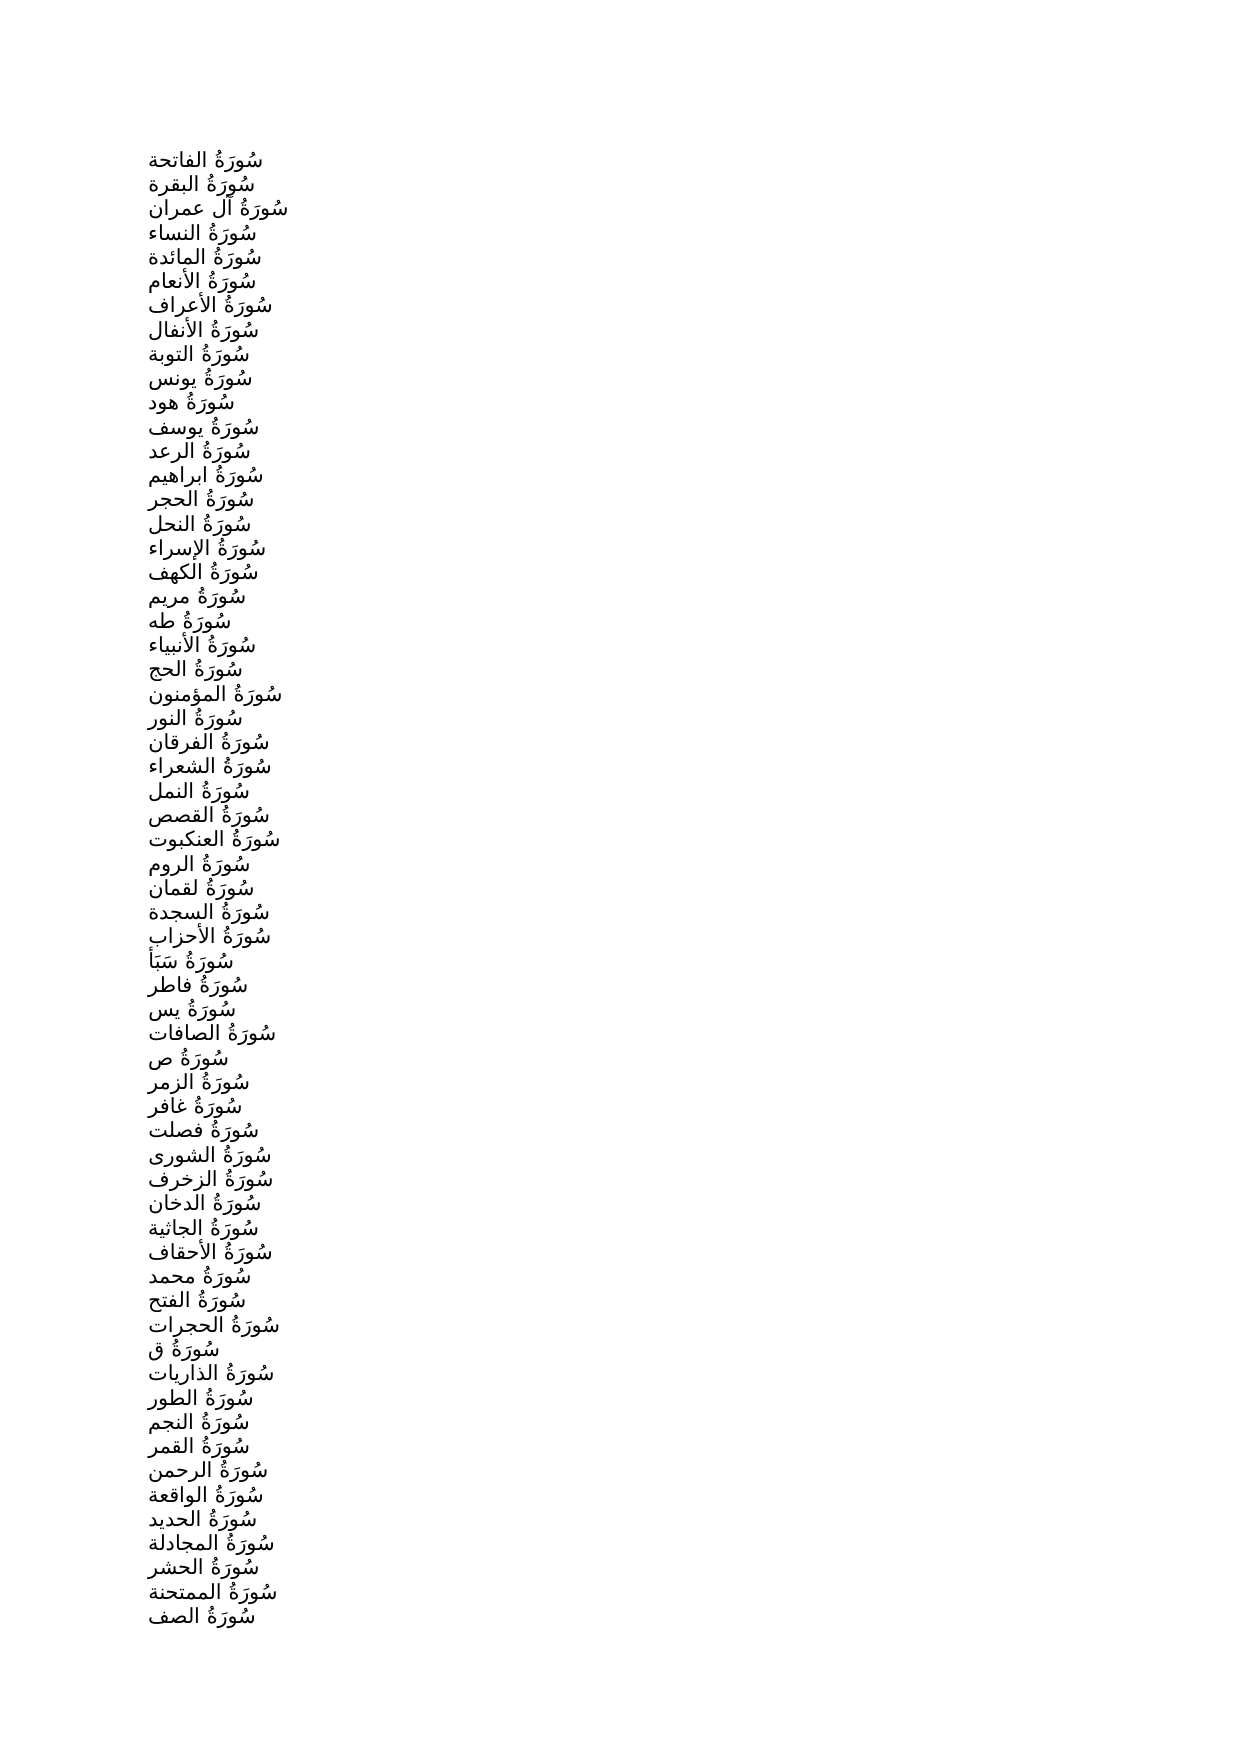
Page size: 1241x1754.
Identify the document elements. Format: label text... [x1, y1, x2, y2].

text سُورَةُ الأنبياء [148, 633, 1092, 657]
text سُورَةُ الفاتحة [148, 148, 1092, 172]
text سُورَةُ الحجر [148, 487, 1092, 512]
text سُورَةُ المائدة [148, 245, 1092, 269]
text سُورَةُ الحجرات [148, 1313, 1092, 1337]
text سُورَةُ الأعراف [148, 293, 1092, 318]
text سُورَةُ لقمان [148, 876, 1092, 900]
text سُورَةُ يونس [148, 366, 1092, 390]
text سُورَةُ القمر [148, 1434, 1092, 1458]
text سُورَةُ الممتحنة [148, 1580, 1092, 1604]
text سُورَةُ الحديد [148, 1507, 1092, 1531]
text سُورَةُ هود [148, 390, 1092, 415]
text سُورَةُ ق [148, 1337, 1092, 1361]
text سُورَةُ الواقعة [148, 1483, 1092, 1507]
text سُورَةُ السجدة [148, 900, 1092, 924]
text سُورَةُ الزخرف [148, 1167, 1092, 1191]
text سُورَةُ الأنفال [148, 318, 1092, 342]
text سُورَةُ التوبة [148, 342, 1092, 366]
text سُورَةُ الحج [148, 657, 1092, 682]
text سُورَةُ الروم [148, 852, 1092, 876]
text سُورَةُ الحشر [148, 1555, 1092, 1580]
text سُورَةُ العنكبوت [148, 827, 1092, 852]
text سُورَةُ غافر [148, 1094, 1092, 1118]
text سُورَةُ ص [148, 1046, 1092, 1070]
text سُورَةُ الجاثية [148, 1216, 1092, 1240]
text سُورَةُ الشورى [148, 1143, 1092, 1167]
text سُورَةُ البقرة [148, 172, 1092, 196]
text سُورَةُ النساء [148, 221, 1092, 245]
text سُورَةُ يس [148, 997, 1092, 1021]
text سُورَةُ الذاريات [148, 1361, 1092, 1386]
text سُورَةُ الشعراء [148, 754, 1092, 779]
text سُورَةُ الإسراء [148, 536, 1092, 560]
text سُورَةُ الرعد [148, 439, 1092, 463]
text سُورَةُ فاطر [148, 973, 1092, 997]
text سُورَةُ النجم [148, 1410, 1092, 1434]
text سُورَةُ الفرقان [148, 730, 1092, 754]
text سُورَةُ آل عمران [148, 196, 1092, 221]
text سُورَةُ النمل [148, 779, 1092, 803]
text سُورَةُ فصلت [148, 1118, 1092, 1143]
text سُورَةُ الصافات [148, 1021, 1092, 1046]
text سُورَةُ النحل [148, 512, 1092, 536]
text سُورَةُ الأحقاف [148, 1240, 1092, 1264]
text سُورَةُ الأحزاب [148, 924, 1092, 949]
text سُورَةُ سَبَأ [148, 949, 1092, 973]
text سُورَةُ الزمر [148, 1070, 1092, 1094]
text سُورَةُ طه [148, 609, 1092, 633]
text سُورَةُ النور [148, 706, 1092, 730]
text سُورَةُ الدخان [148, 1191, 1092, 1216]
text سُورَةُ الرحمن [148, 1458, 1092, 1483]
text سُورَةُ يوسف [148, 415, 1092, 439]
text سُورَةُ الأنعام [148, 269, 1092, 293]
text سُورَةُ مريم [148, 584, 1092, 609]
text سُورَةُ المجادلة [148, 1531, 1092, 1555]
text سُورَةُ المؤمنون [148, 682, 1092, 706]
text سُورَةُ محمد [148, 1264, 1092, 1288]
text سُورَةُ الكهف [148, 560, 1092, 584]
text سُورَةُ الطور [148, 1386, 1092, 1410]
text سُورَةُ الصف [148, 1604, 1092, 1628]
text سُورَةُ الفتح [148, 1288, 1092, 1313]
text سُورَةُ القصص [148, 803, 1092, 827]
text سُورَةُ ابراهيم [148, 463, 1092, 487]
